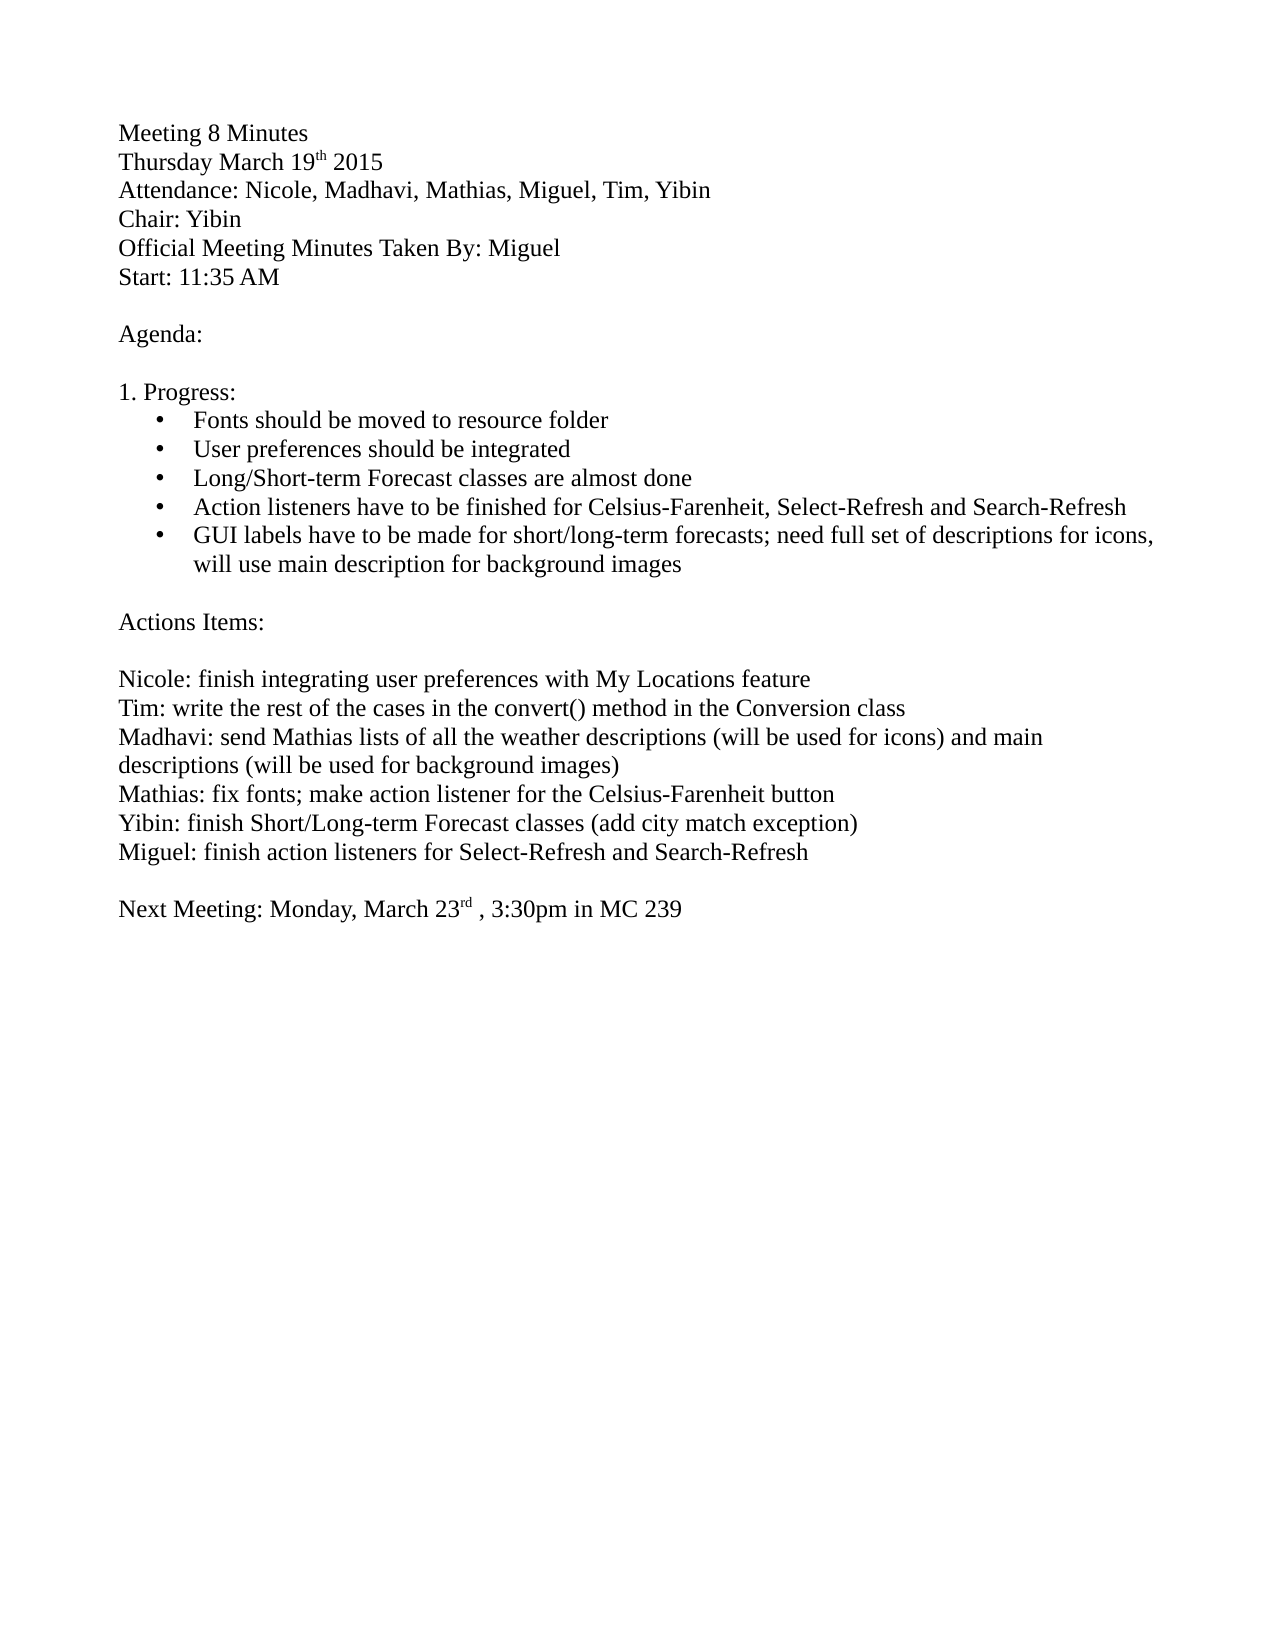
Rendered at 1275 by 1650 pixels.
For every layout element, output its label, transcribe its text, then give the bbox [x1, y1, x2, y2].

text Meeting 8 Minutes [118, 118, 1157, 147]
list Long/Short-term Forecast classes are almost done [156, 463, 1157, 492]
text Chair: Yibin [118, 204, 1157, 233]
text Tim: write the rest of the cases in the convert() method in the Conversion class [118, 693, 1157, 722]
text Actions Items: [118, 607, 1157, 636]
text Yibin: finish Short/Long-term Forecast classes (add city match exception) [118, 808, 1157, 837]
text Mathias: fix fonts; make action listener for the Celsius-Farenheit button [118, 779, 1157, 808]
text Next Meeting: Monday, March 23rd , 3:30pm in MC 239 [118, 894, 1157, 923]
text Madhavi: send Mathias lists of all the weather descriptions (will be used for icons) and main descriptions (will be used for background images) [118, 722, 1157, 779]
list User preferences should be integrated [156, 434, 1157, 463]
text 1. Progress: [118, 377, 1157, 406]
text Nicole: finish integrating user preferences with My Locations feature [118, 664, 1157, 693]
text Thursday March 19th 2015 [118, 147, 1157, 176]
text Miguel: finish action listeners for Select-Refresh and Search-Refresh [118, 837, 1157, 866]
list GUI labels have to be made for short/long-term forecasts; need full set of descriptions for icons, will use main description for background images [156, 521, 1157, 578]
text Attendance: Nicole, Madhavi, Mathias, Miguel, Tim, Yibin [118, 176, 1157, 204]
text Agenda: [118, 319, 1157, 348]
list Fonts should be moved to resource folder [156, 406, 1157, 434]
text Official Meeting Minutes Taken By: Miguel [118, 233, 1157, 262]
list Action listeners have to be finished for Celsius-Farenheit, Select-Refresh and Search-Refresh [156, 492, 1157, 521]
text Start: 11:35 AM [118, 262, 1157, 291]
